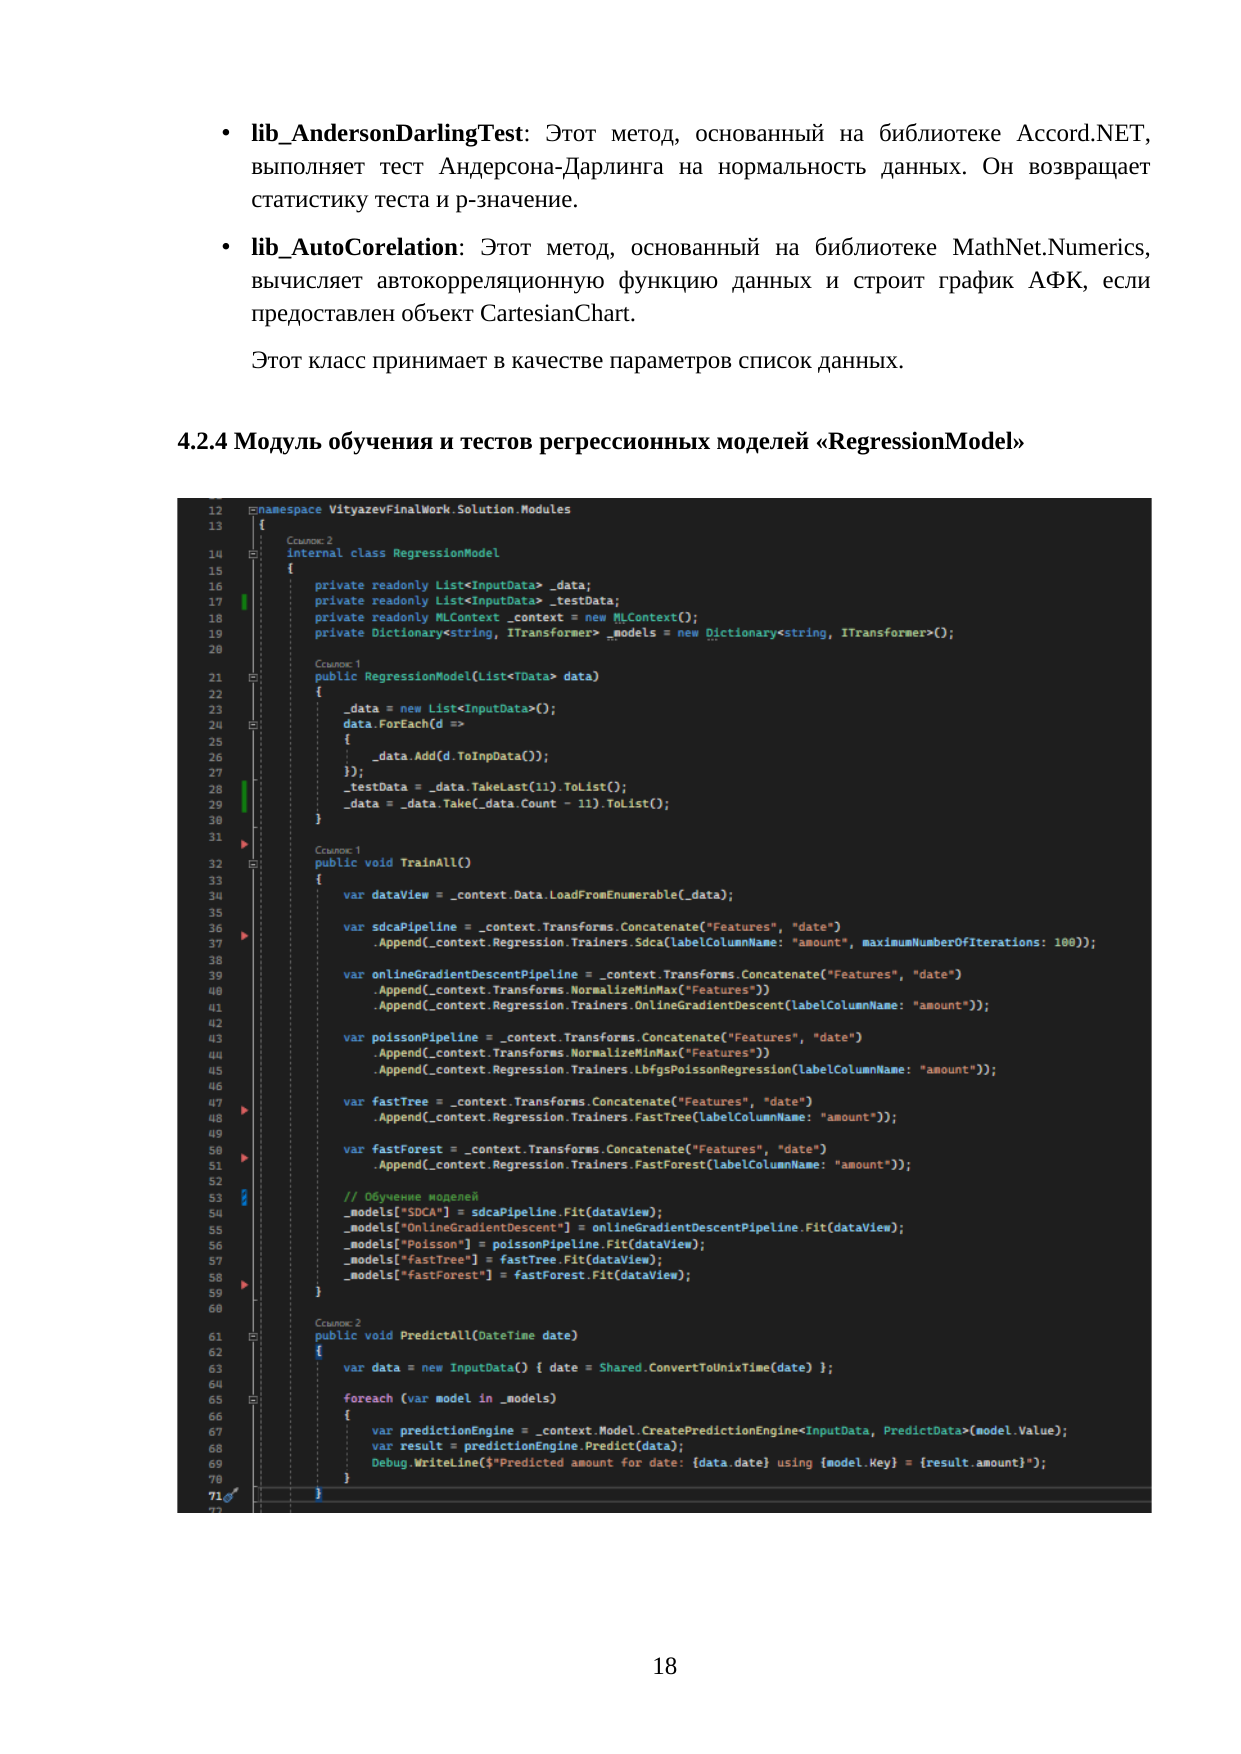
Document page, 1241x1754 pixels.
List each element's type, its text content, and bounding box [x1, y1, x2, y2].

text Этот класс принимает в качестве параметров список данных. [177, 345, 1152, 374]
picture [177, 498, 1152, 1513]
list lib_AndersonDarlingTest: Этот метод, основанный на библиотеке Accord.NET, выполняет тест Андерсона-Дарлинга на нормальность данных. Он возвращает статистику теста и p-значение. [222, 118, 1152, 213]
list lib_AutoCorelation: Этот метод, основанный на библиотеке MathNet.Numerics, вычисляет автокорреляционную функцию данных и строит график АФК, если предоставлен объект CartesianChart. [222, 232, 1152, 327]
text 4.2.4 Модуль обучения и тестов регрессионных моделей «RegressionModel» [177, 426, 1152, 455]
